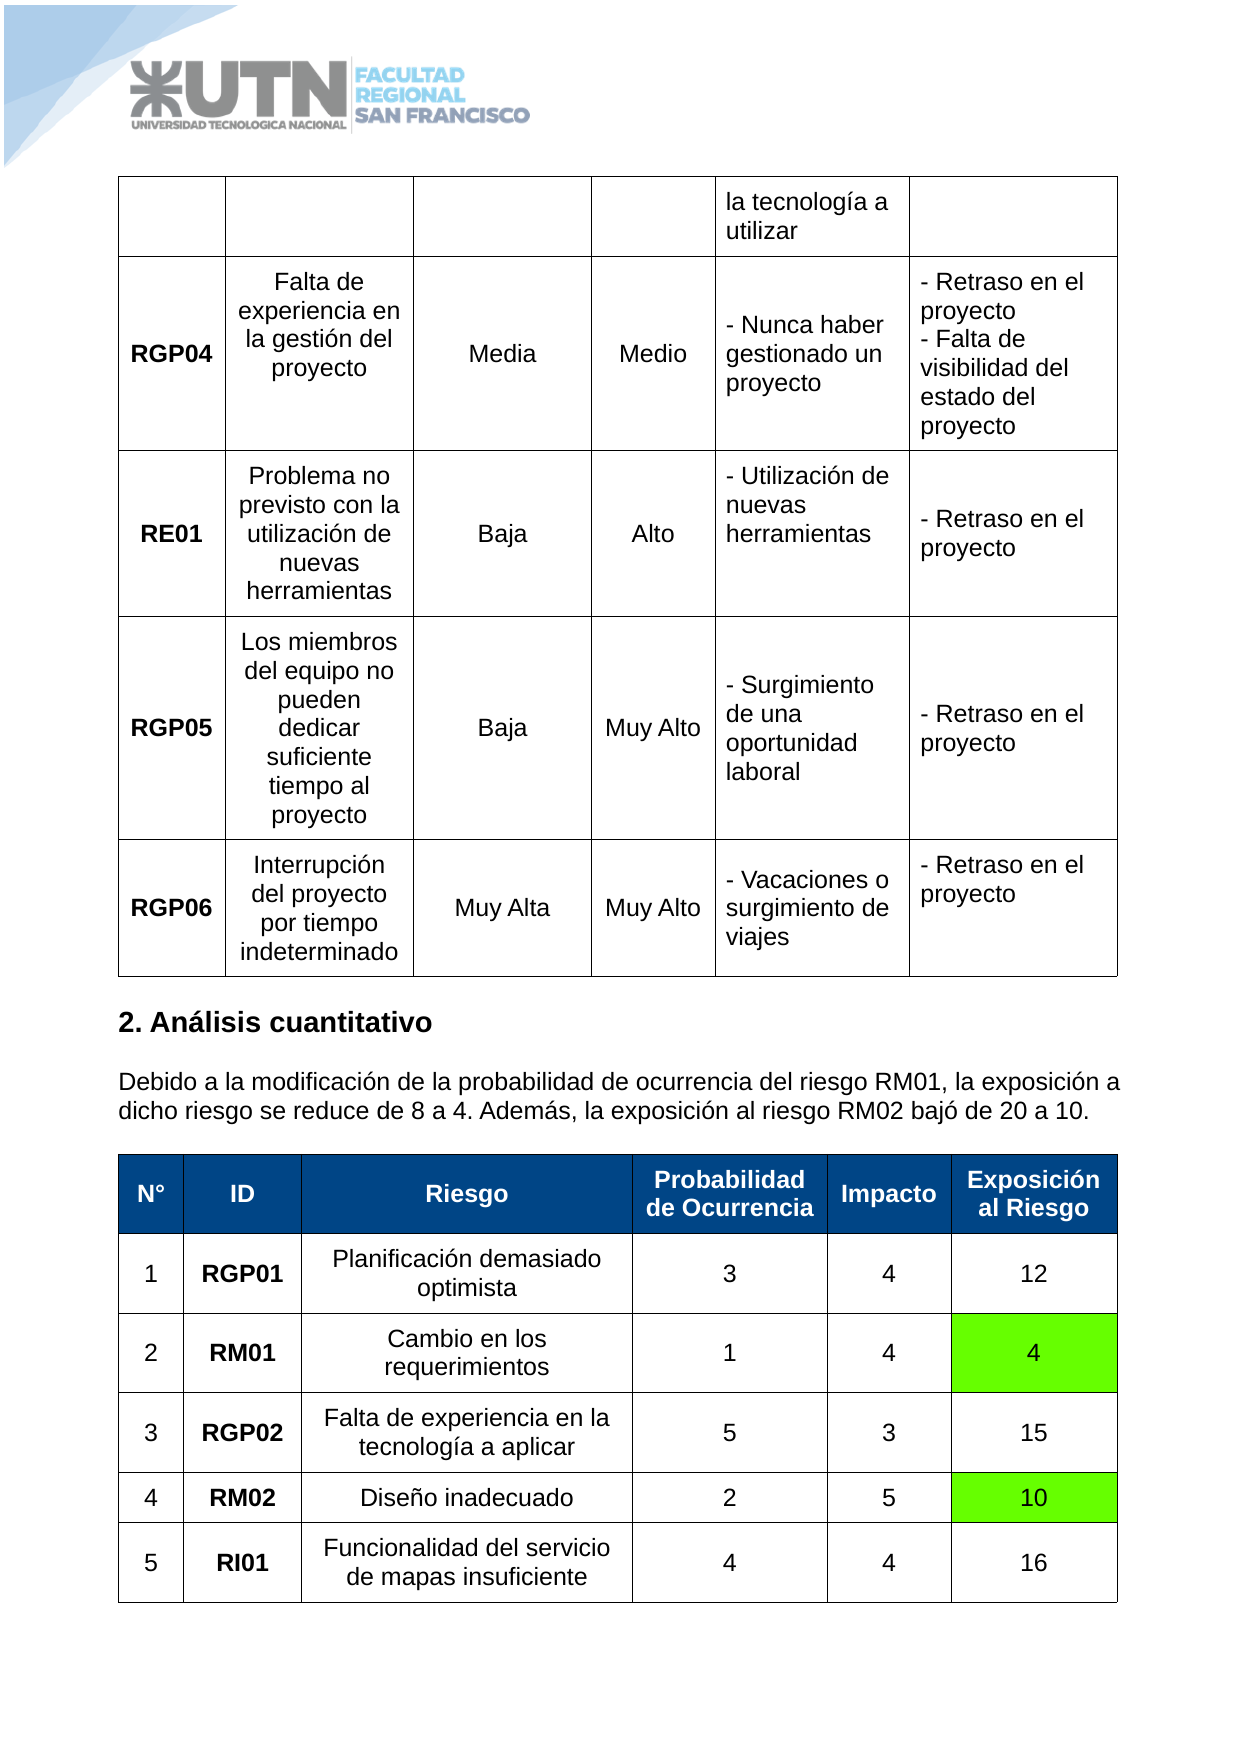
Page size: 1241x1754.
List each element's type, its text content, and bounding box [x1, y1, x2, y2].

table_cell 2 [119, 1314, 183, 1392]
table_cell - Surgimiento de una oportunidad laboral [716, 617, 909, 839]
table_cell Falta de experiencia en la gestión del proyecto [226, 257, 413, 450]
text Debido a la modificación de la probabilidad de ocurrencia del riesgo RM01, la exposición a dicho riesgo se reduce de 8 a 4. Además, la exposición al riesgo RM02 bajó de 20 a 10. [118, 1067, 1122, 1125]
table_cell Baja [414, 451, 591, 616]
table_cell la tecnología a utilizar [716, 177, 909, 256]
table_cell 3 [119, 1393, 183, 1472]
table_header Exposición al Riesgo [952, 1155, 1117, 1233]
table_cell RGP04 [119, 257, 225, 450]
table_cell Medio [592, 257, 715, 450]
table_cell [414, 177, 591, 256]
table_cell 5 [633, 1393, 827, 1472]
table_cell 4 [119, 1473, 183, 1522]
table_cell RM02 [184, 1473, 301, 1522]
table_cell [226, 177, 413, 256]
table_header Impacto [828, 1155, 951, 1233]
table_cell RE01 [119, 451, 225, 616]
table_header N° [119, 1155, 183, 1233]
table_cell RGP05 [119, 617, 225, 839]
table_cell Baja [414, 617, 591, 839]
table_cell 4 [828, 1234, 951, 1313]
table_cell Alto [592, 451, 715, 616]
picture [3, 5, 532, 169]
table_cell 15 [952, 1393, 1117, 1472]
table_cell 1 [119, 1234, 183, 1313]
table_cell 12 [952, 1234, 1117, 1313]
table_cell Cambio en los requerimientos [302, 1314, 632, 1392]
table_cell RGP01 [184, 1234, 301, 1313]
table_cell [119, 177, 225, 256]
table_cell - Nunca haber gestionado un proyecto [716, 257, 909, 450]
table_cell 5 [119, 1523, 183, 1602]
table_cell [910, 177, 1117, 256]
table_cell Planificación demasiado optimista [302, 1234, 632, 1313]
table_cell 2 [633, 1473, 827, 1522]
table_cell 3 [633, 1234, 827, 1313]
table_cell - Retraso en el proyecto [910, 617, 1117, 839]
table_cell - Retraso en el proyecto [910, 451, 1117, 616]
table_cell Diseño inadecuado [302, 1473, 632, 1522]
table_cell Falta de experiencia en la tecnología a aplicar [302, 1393, 632, 1472]
table_cell - Retraso en el proyecto [910, 840, 1117, 976]
table_header ID [184, 1155, 301, 1233]
table_cell - Utilización de nuevas herramientas [716, 451, 909, 616]
table_cell 5 [828, 1473, 951, 1522]
table_cell 16 [952, 1523, 1117, 1602]
table_cell RI01 [184, 1523, 301, 1602]
table_cell RGP06 [119, 840, 225, 976]
table_cell - Retraso en el proyecto - Falta de visibilidad del estado del proyecto [910, 257, 1117, 450]
table_cell 4 [828, 1523, 951, 1602]
table_cell 1 [633, 1314, 827, 1392]
table_cell 4 [633, 1523, 827, 1602]
table_cell RGP02 [184, 1393, 301, 1472]
table_header Riesgo [302, 1155, 632, 1233]
table_cell [592, 177, 715, 256]
table_cell Interrupción del proyecto por tiempo indeterminado [226, 840, 413, 976]
table_cell 10 [952, 1473, 1117, 1522]
table_cell - Vacaciones o surgimiento de viajes [716, 840, 909, 976]
table_cell Problema no previsto con la utilización de nuevas herramientas [226, 451, 413, 616]
table_cell 4 [828, 1314, 951, 1392]
table_cell RM01 [184, 1314, 301, 1392]
table_header Probabilidad de Ocurrencia [633, 1155, 827, 1233]
table_cell Los miembros del equipo no pueden dedicar suficiente tiempo al proyecto [226, 617, 413, 839]
table_cell 4 [952, 1314, 1117, 1392]
table_cell 3 [828, 1393, 951, 1472]
text 2. Análisis cuantitativo [118, 1005, 1122, 1039]
table_cell Media [414, 257, 591, 450]
table_cell Funcionalidad del servicio de mapas insuficiente [302, 1523, 632, 1602]
table_cell Muy Alta [414, 840, 591, 976]
table_cell Muy Alto [592, 617, 715, 839]
table_cell Muy Alto [592, 840, 715, 976]
